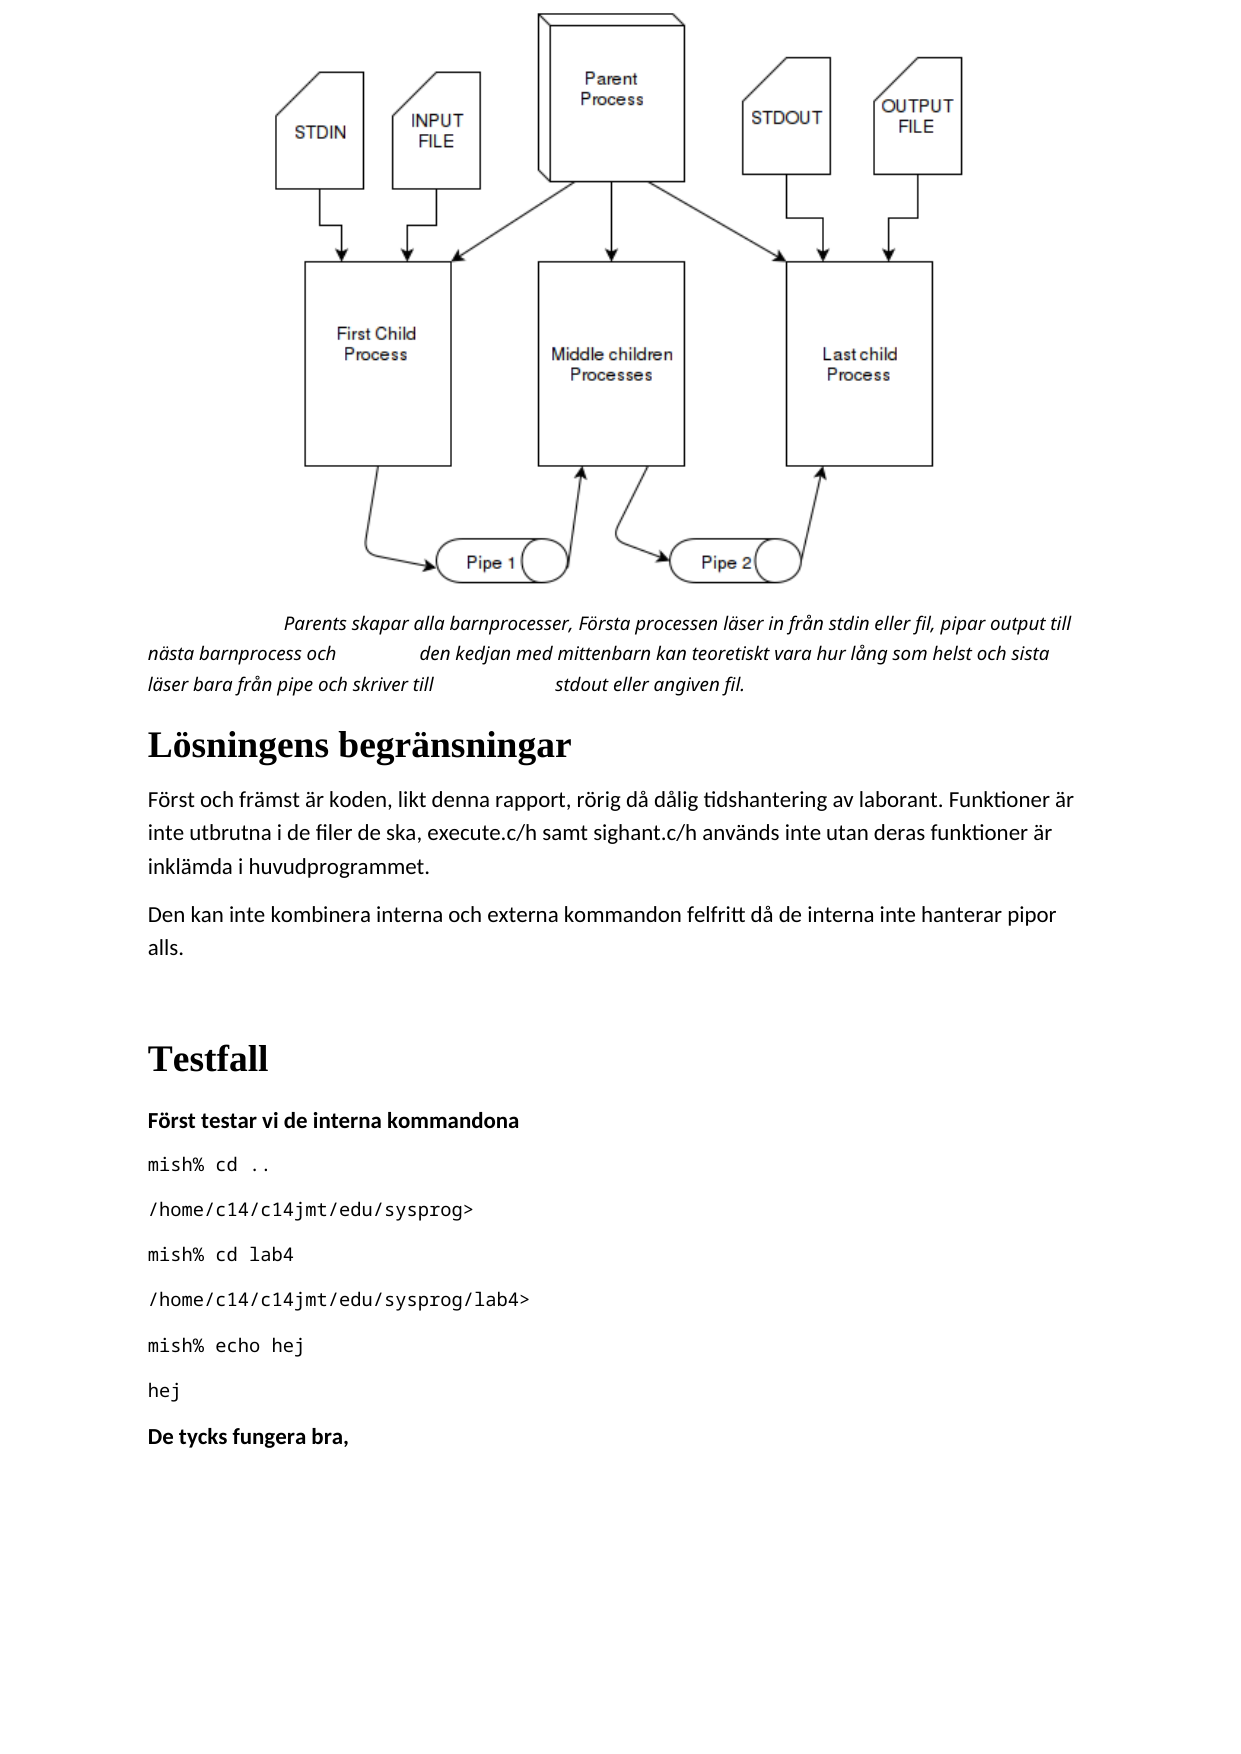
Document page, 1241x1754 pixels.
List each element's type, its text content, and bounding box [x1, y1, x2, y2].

text mish% echo hej [148, 1332, 1093, 1357]
text /home/c14/c14jmt/edu/sysprog/lab4> [148, 1287, 1093, 1312]
subtitle Lösningens begränsningar [148, 723, 1093, 766]
text De tycks fungera bra, [148, 1422, 1093, 1450]
text /home/c14/c14jmt/edu/sysprog> [148, 1196, 1093, 1222]
subtitle Testfall [148, 1036, 1093, 1079]
subtitle Först testar vi de interna kommandona [148, 1106, 1093, 1134]
text hej [148, 1377, 1093, 1403]
text Först och främst är koden, likt denna rapport, rörig då dålig tidshantering av laborant. Funktioner är inte utbrutna i de filer de ska, execute.c/h samt sighant.c/h används inte utan deras funktioner är inklämda i huvudprogrammet. [148, 785, 1093, 880]
text mish% cd lab4 [148, 1241, 1093, 1267]
text mish% cd .. [148, 1151, 1093, 1177]
picture [274, 12, 964, 585]
text Parents skapar alla barnprocesser, Första processen läser in från stdin eller fil, pipar output till nästa barnprocess och den kedjan med mittenbarn kan teoretiskt vara hur lång som helst och sista läser bara från pipe och skriver till stdout eller angiven fil. [148, 610, 1093, 697]
text Den kan inte kombinera interna och externa kommandon felfritt då de interna inte hanterar pipor alls. [148, 900, 1093, 961]
